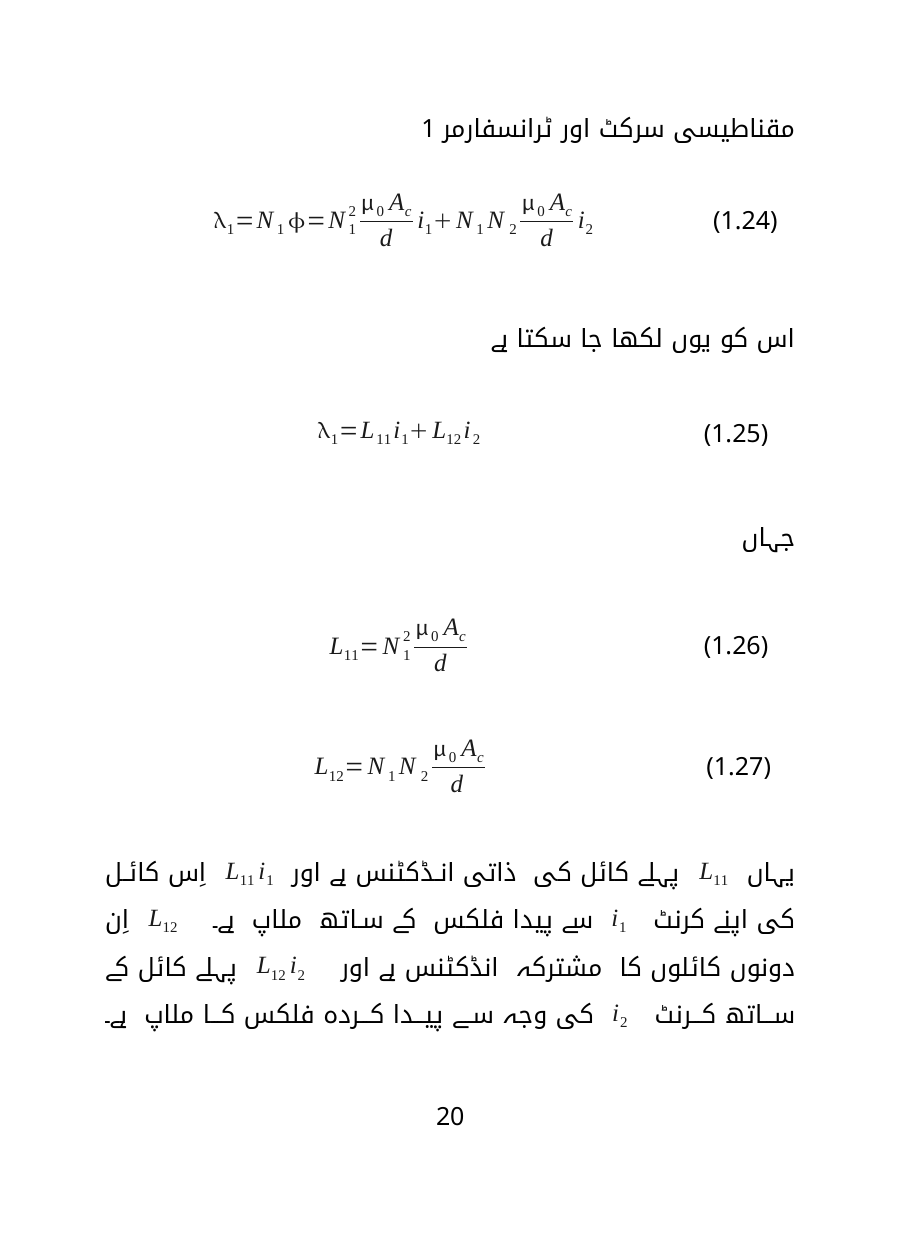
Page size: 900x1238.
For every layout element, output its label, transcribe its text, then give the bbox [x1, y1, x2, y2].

text یہاںپہلے کائل کی ذاتی انڈکٹنس ہے اوراِس کائل کی اپنے کرنٹ سے پیدا فلکس کے ساتھ ملاپ ہے۔ اِن دونوں کائلوں کا مشترکہ انڈکٹنس ہے اور پہلے کائل کے ساتھ کرنٹ کی وجہ سے پیدا کردہ فلکس کا ملاپ ہے۔ بالکل اسی طرح ہم دوسرے کائل کے لئے لکھ سکتے ہیں [105, 849, 795, 1039]
text اس کو یوں لکھا جا سکتا ہے [105, 316, 795, 363]
table_header (1.26) [698, 608, 795, 694]
table_header [105, 608, 698, 694]
table_header (1.27) [701, 729, 795, 815]
text جہاں [105, 514, 795, 561]
table_header (1.24) [707, 183, 795, 269]
table_header [105, 410, 698, 467]
table_header (1.25) [698, 410, 795, 467]
table_header [105, 729, 701, 815]
table_header [105, 183, 707, 269]
